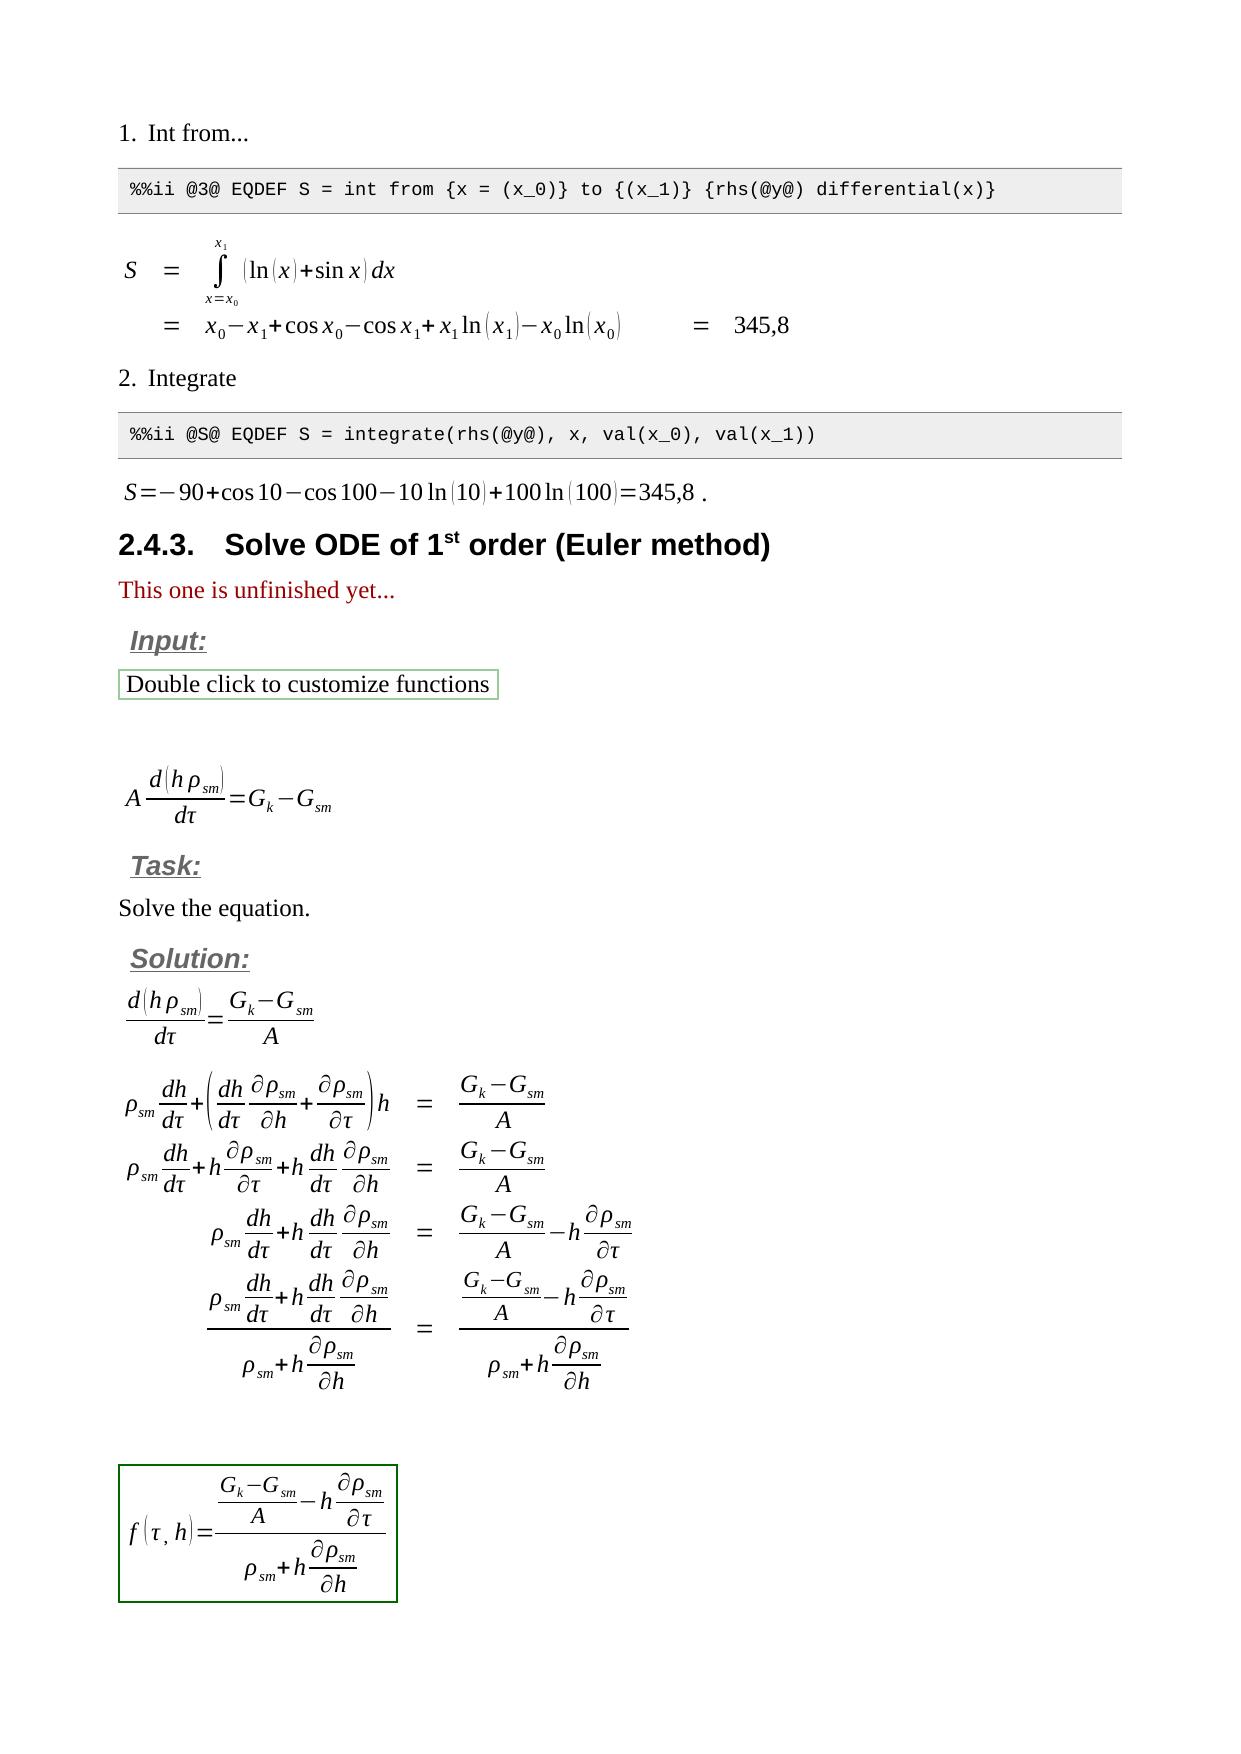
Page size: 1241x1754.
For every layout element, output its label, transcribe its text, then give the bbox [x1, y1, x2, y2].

text %%ii @3@ EQDEF S = int from {x = (x_0)} to {(x_1)} {rhs(@y@) differential(x)} [118, 169, 1122, 213]
list Integrate [118, 363, 1122, 391]
text . [118, 478, 1122, 506]
text Solve the equation. [118, 893, 1122, 922]
list Int from... [118, 118, 1122, 147]
subtitle Solution: [130, 943, 1122, 974]
text %%ii @S@ EQDEF S = integrate(rhs(@y@), x, val(x_0), val(x_1)) [118, 413, 1122, 458]
subtitle Input: [130, 624, 1122, 656]
text This one is unfinished yet... [118, 575, 1122, 603]
subtitle Task: [130, 849, 1122, 881]
subtitle Solve ODE of 1st order (Euler method) [118, 527, 1122, 562]
